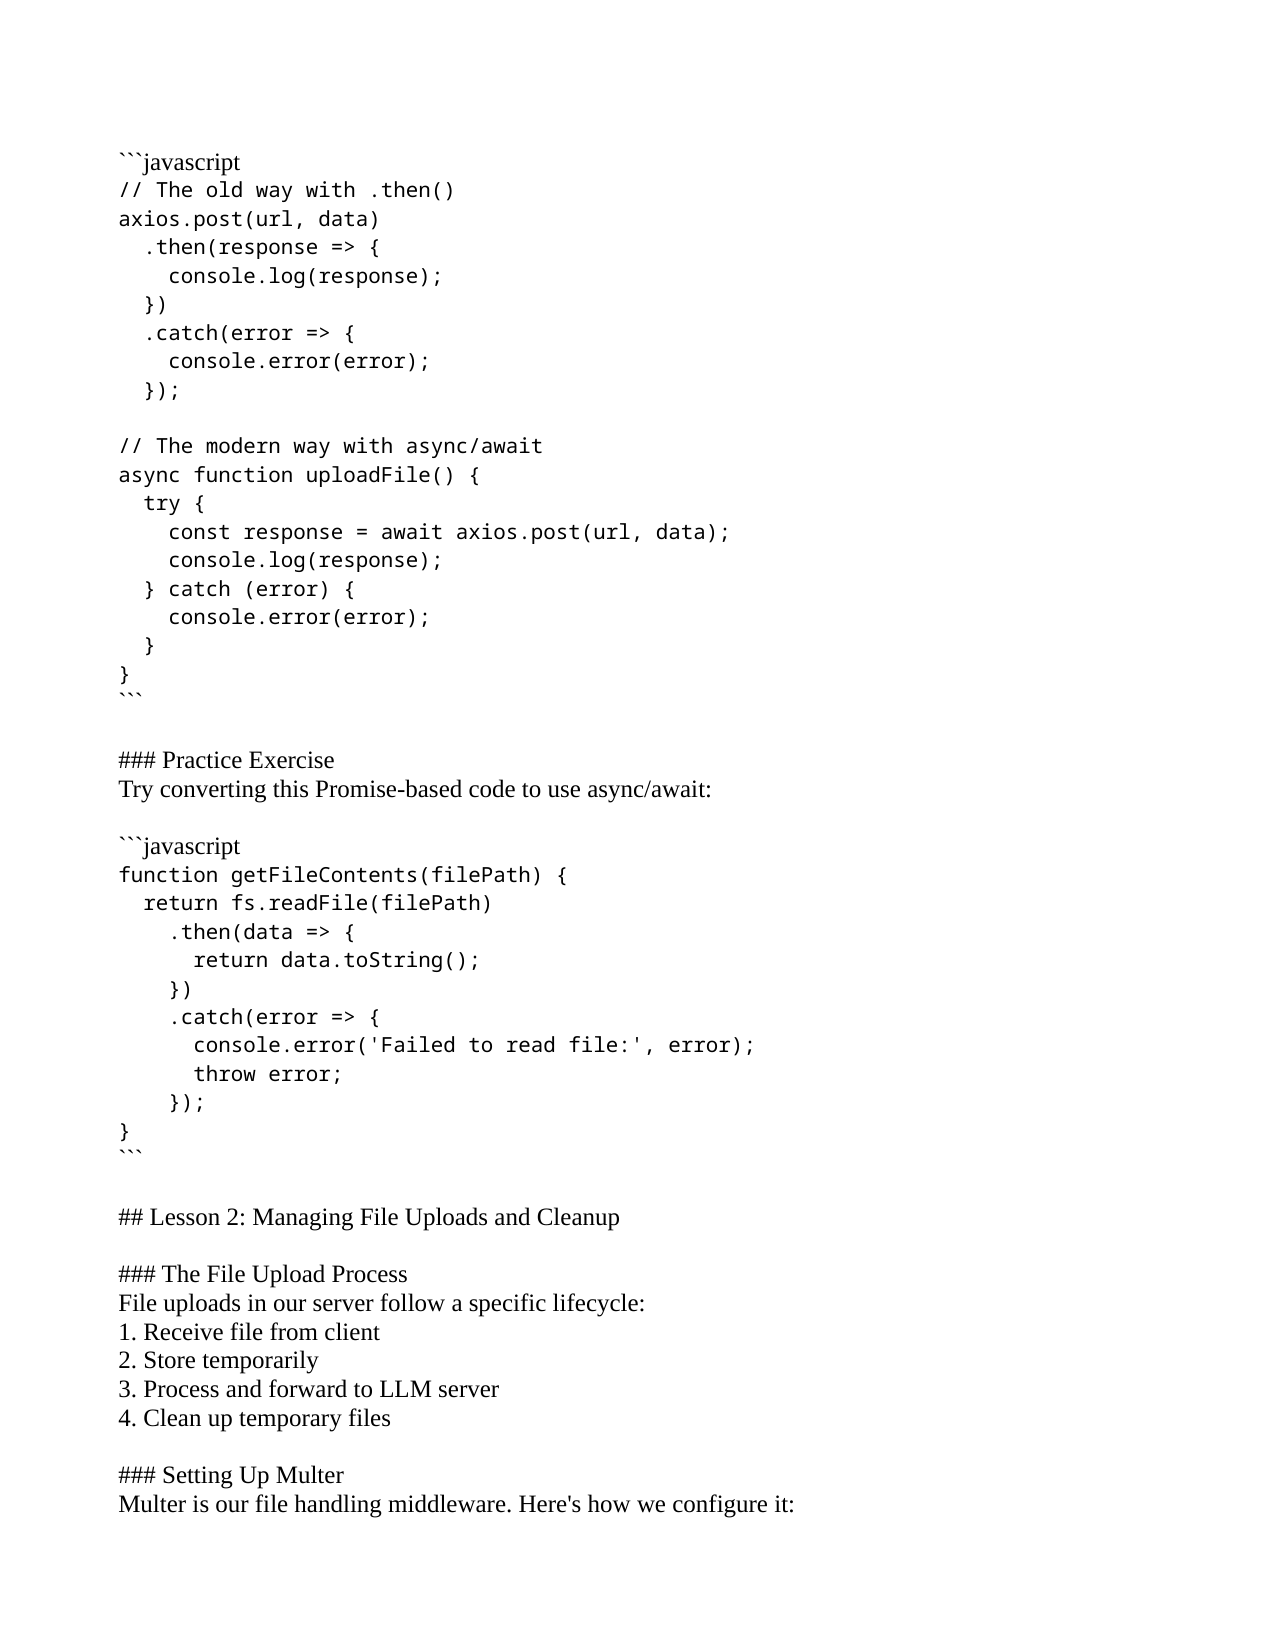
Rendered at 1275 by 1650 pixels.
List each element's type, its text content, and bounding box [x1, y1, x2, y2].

text // The modern way with async/await [118, 432, 1157, 460]
text .then(response => { [118, 232, 1157, 261]
text // The old way with .then() [118, 176, 1157, 204]
text const response = await axios.post(url, data); [118, 517, 1157, 545]
text File uploads in our server follow a specific lifecycle: [118, 1288, 1157, 1317]
text async function uploadFile() { [118, 460, 1157, 488]
text 3. Process and forward to LLM server [118, 1374, 1157, 1403]
text ```javascript [118, 831, 1157, 860]
text console.log(response); [118, 545, 1157, 574]
text ``` [118, 1144, 1157, 1173]
text } [118, 659, 1157, 687]
text .catch(error => { [118, 318, 1157, 346]
text }); [118, 1087, 1157, 1116]
text console.log(response); [118, 261, 1157, 289]
text }); [118, 375, 1157, 403]
text console.error(error); [118, 346, 1157, 375]
text .then(data => { [118, 917, 1157, 945]
text function getFileContents(filePath) { [118, 860, 1157, 888]
text 4. Clean up temporary files [118, 1403, 1157, 1432]
text ### Practice Exercise [118, 745, 1157, 774]
text ### The File Upload Process [118, 1259, 1157, 1288]
text .catch(error => { [118, 1002, 1157, 1031]
text Multer is our file handling middleware. Here's how we configure it: [118, 1489, 1157, 1518]
text ```javascript [118, 147, 1157, 176]
text ### Setting Up Multer [118, 1461, 1157, 1489]
text return fs.readFile(filePath) [118, 888, 1157, 917]
text ``` [118, 687, 1157, 716]
text }) [118, 289, 1157, 318]
text } catch (error) { [118, 574, 1157, 602]
text console.error(error); [118, 602, 1157, 631]
text axios.post(url, data) [118, 204, 1157, 232]
text throw error; [118, 1059, 1157, 1087]
text ## Lesson 2: Managing File Uploads and Cleanup [118, 1202, 1157, 1231]
text console.error('Failed to read file:', error); [118, 1031, 1157, 1059]
text 2. Store temporarily [118, 1346, 1157, 1374]
text try { [118, 488, 1157, 517]
text 1. Receive file from client [118, 1317, 1157, 1346]
text return data.toString(); [118, 945, 1157, 974]
text } [118, 631, 1157, 659]
text Try converting this Promise-based code to use async/await: [118, 774, 1157, 802]
text } [118, 1116, 1157, 1144]
text }) [118, 974, 1157, 1002]
